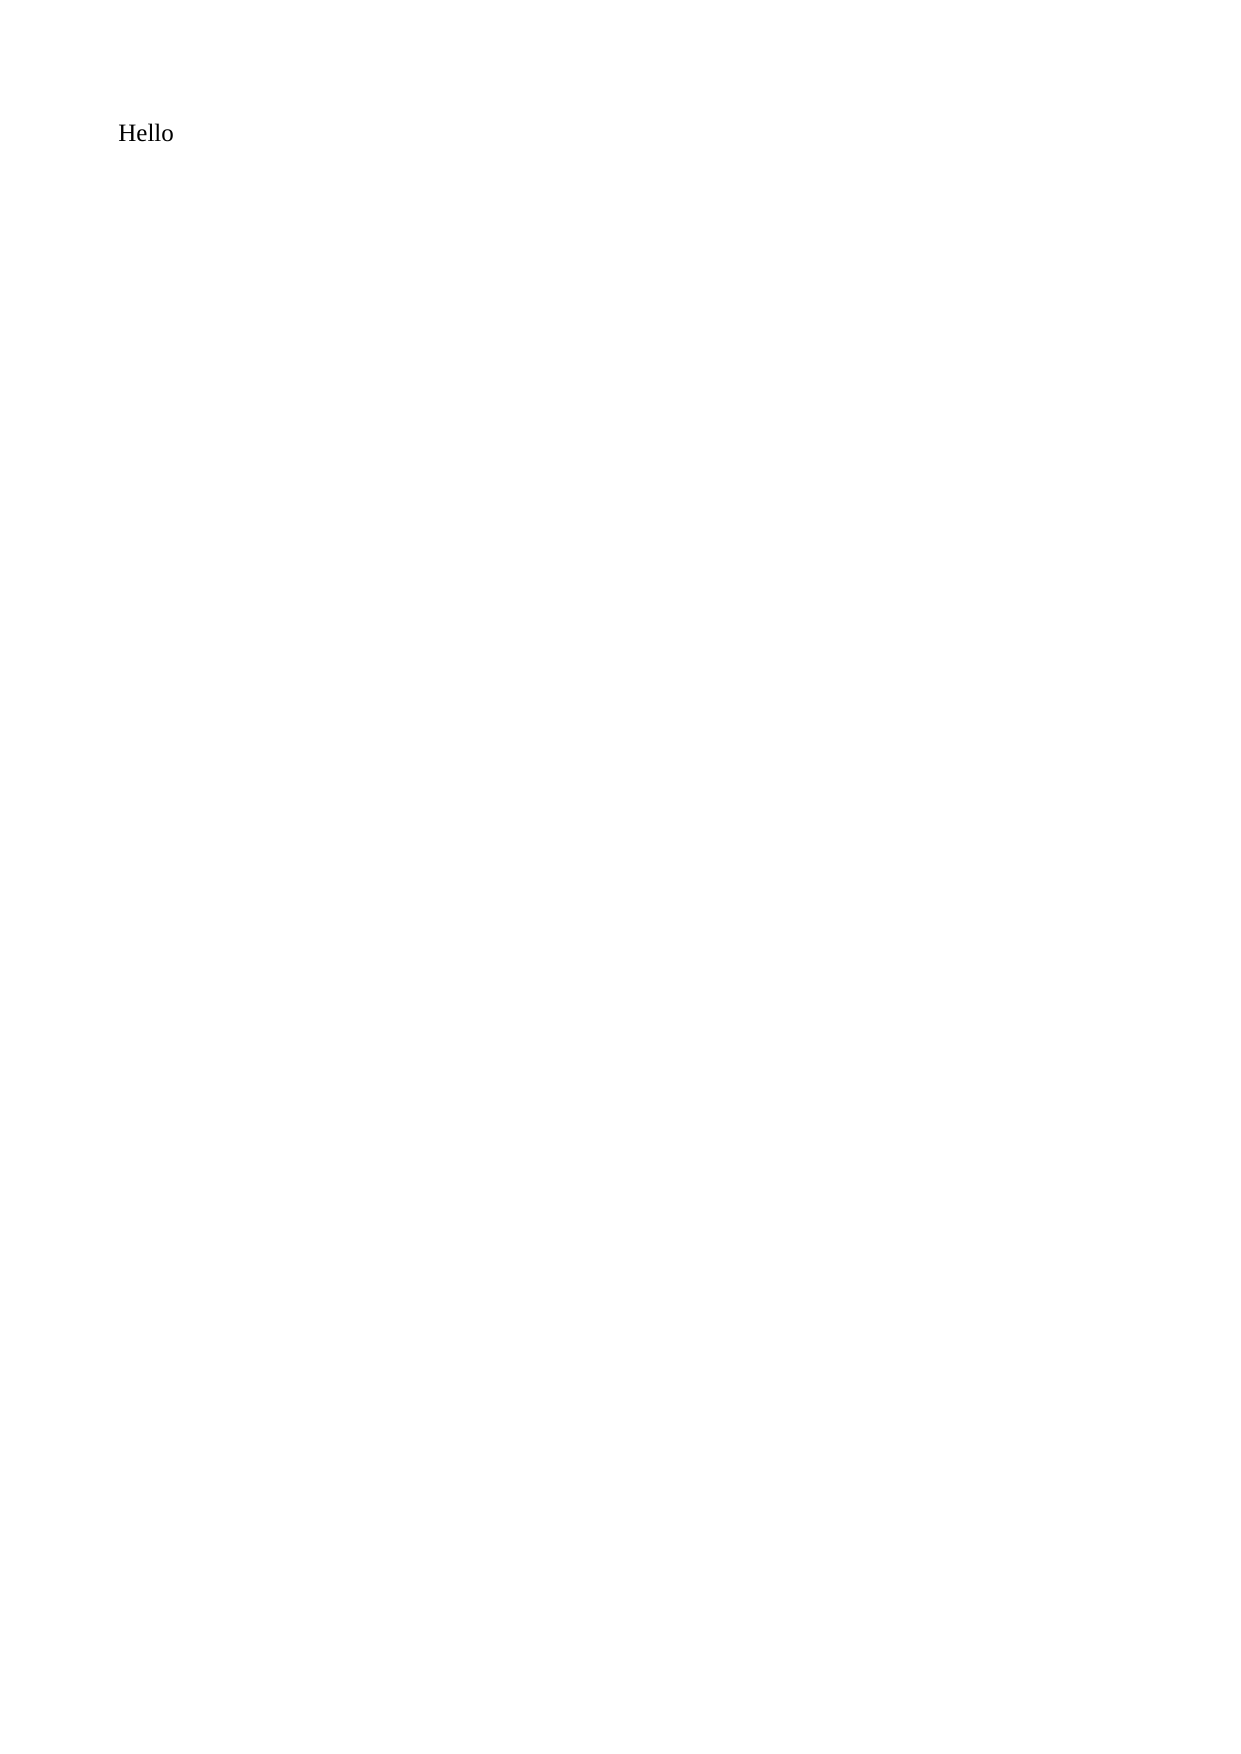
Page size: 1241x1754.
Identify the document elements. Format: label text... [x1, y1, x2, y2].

text Hello [118, 118, 1122, 147]
